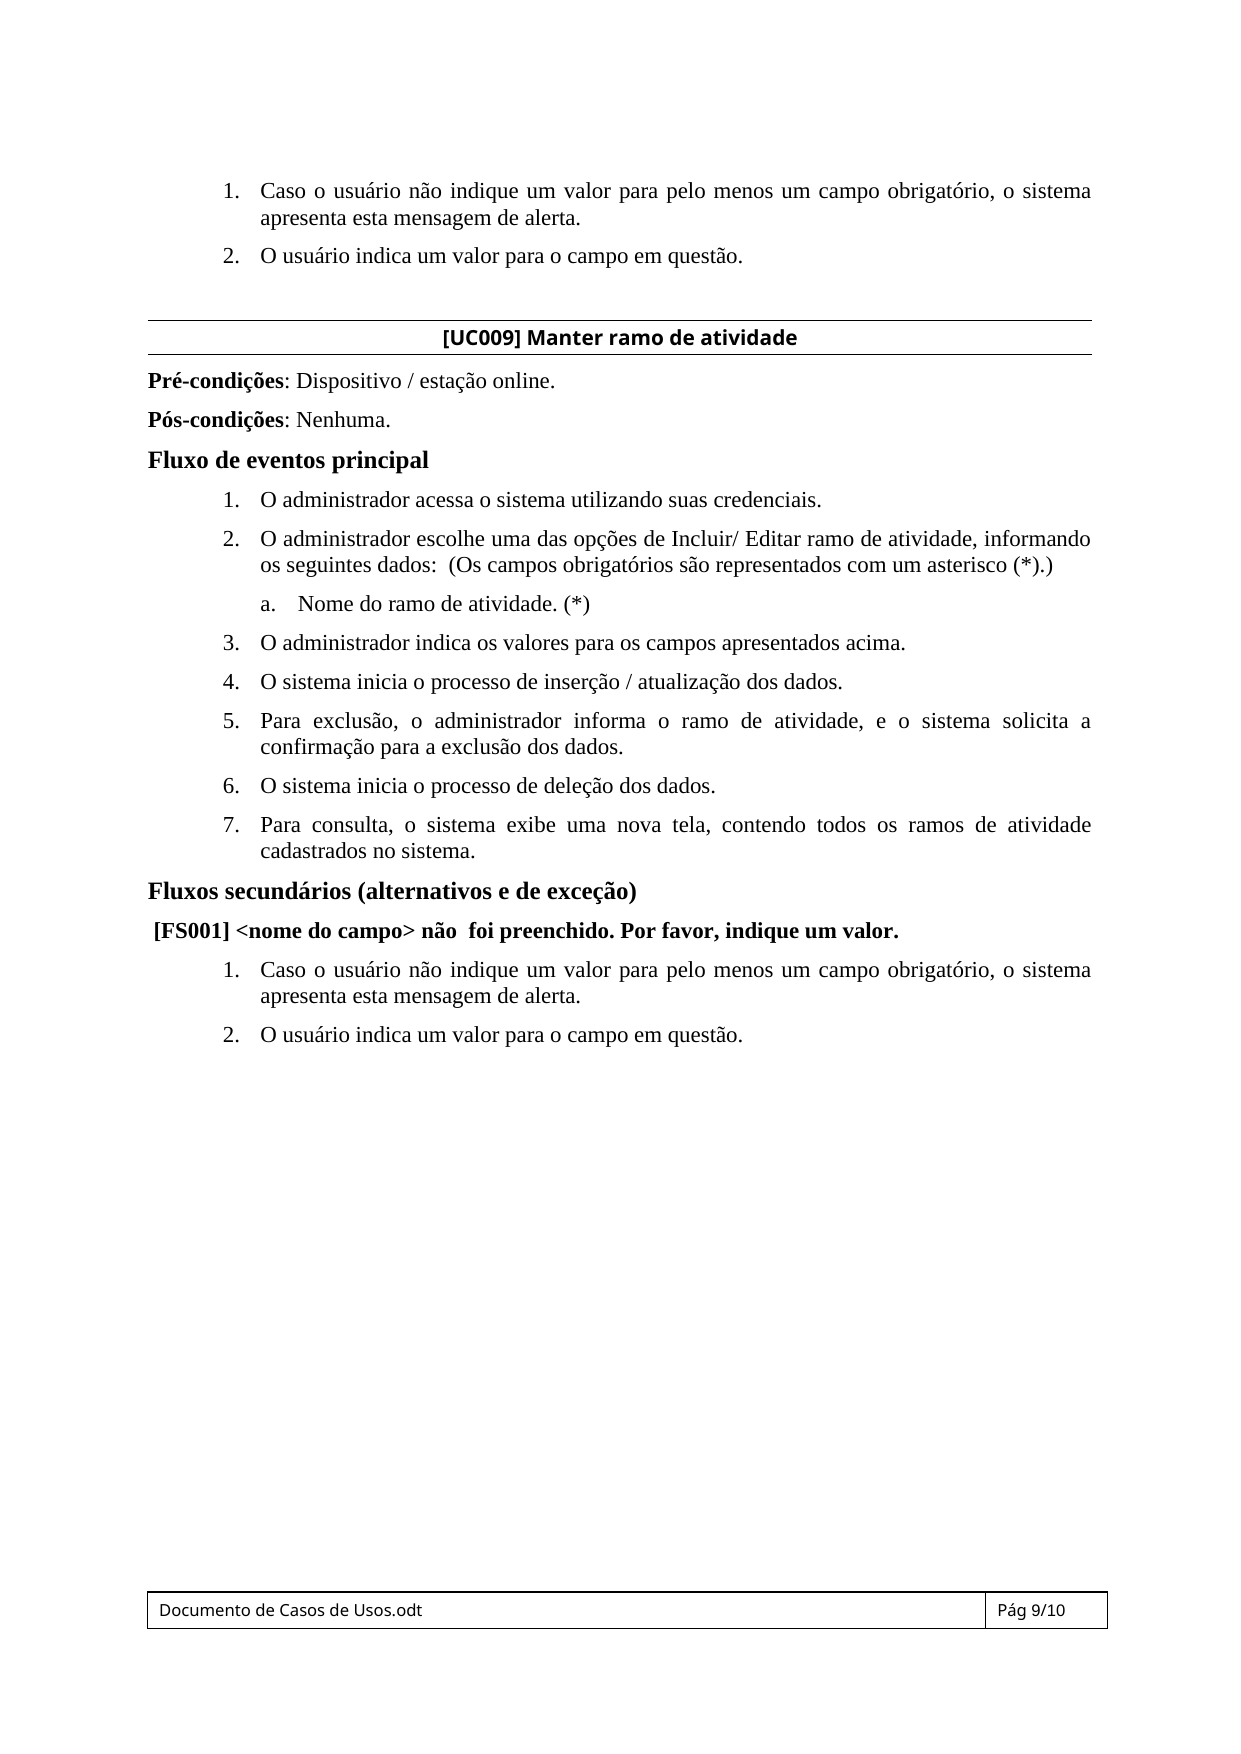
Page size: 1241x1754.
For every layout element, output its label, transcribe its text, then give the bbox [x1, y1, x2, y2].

text [FS001] <nome do campo> não foi preenchido. Por favor, indique um valor. [148, 917, 1092, 944]
list O usuário indica um valor para o campo em questão. [223, 1021, 1092, 1048]
text Pós-condições: Nenhuma. [148, 406, 1092, 432]
list Caso o usuário não indique um valor para pelo menos um campo obrigatório, o sistema apresenta esta mensagem de alerta. [223, 177, 1092, 230]
list O sistema inicia o processo de inserção / atualização dos dados. [223, 668, 1092, 694]
list O administrador acessa o sistema utilizando suas credenciais. [223, 486, 1092, 513]
list O sistema inicia o processo de deleção dos dados. [223, 772, 1092, 798]
list Nome do ramo de atividade. (*) [260, 590, 1092, 617]
list Para consulta, o sistema exibe uma nova tela, contendo todos os ramos de atividade cadastrados no sistema. [223, 811, 1092, 864]
text [UC009] Manter ramo de atividade [148, 321, 1092, 354]
text Fluxo de eventos principal [148, 445, 1092, 474]
list Caso o usuário não indique um valor para pelo menos um campo obrigatório, o sistema apresenta esta mensagem de alerta. [223, 956, 1092, 1009]
list O usuário indica um valor para o campo em questão. [223, 242, 1092, 269]
list O administrador indica os valores para os campos apresentados acima. [223, 629, 1092, 656]
text Pré-condições: Dispositivo / estação online. [148, 367, 1092, 394]
list Para exclusão, o administrador informa o ramo de atividade, e o sistema solicita a confirmação para a exclusão dos dados. [223, 707, 1092, 759]
text Fluxos secundários (alternativos e de exceção) [148, 876, 1092, 905]
list O administrador escolhe uma das opções de Incluir/ Editar ramo de atividade, informando os seguintes dados: (Os campos obrigatórios são representados com um asterisco (*).) [223, 525, 1092, 578]
